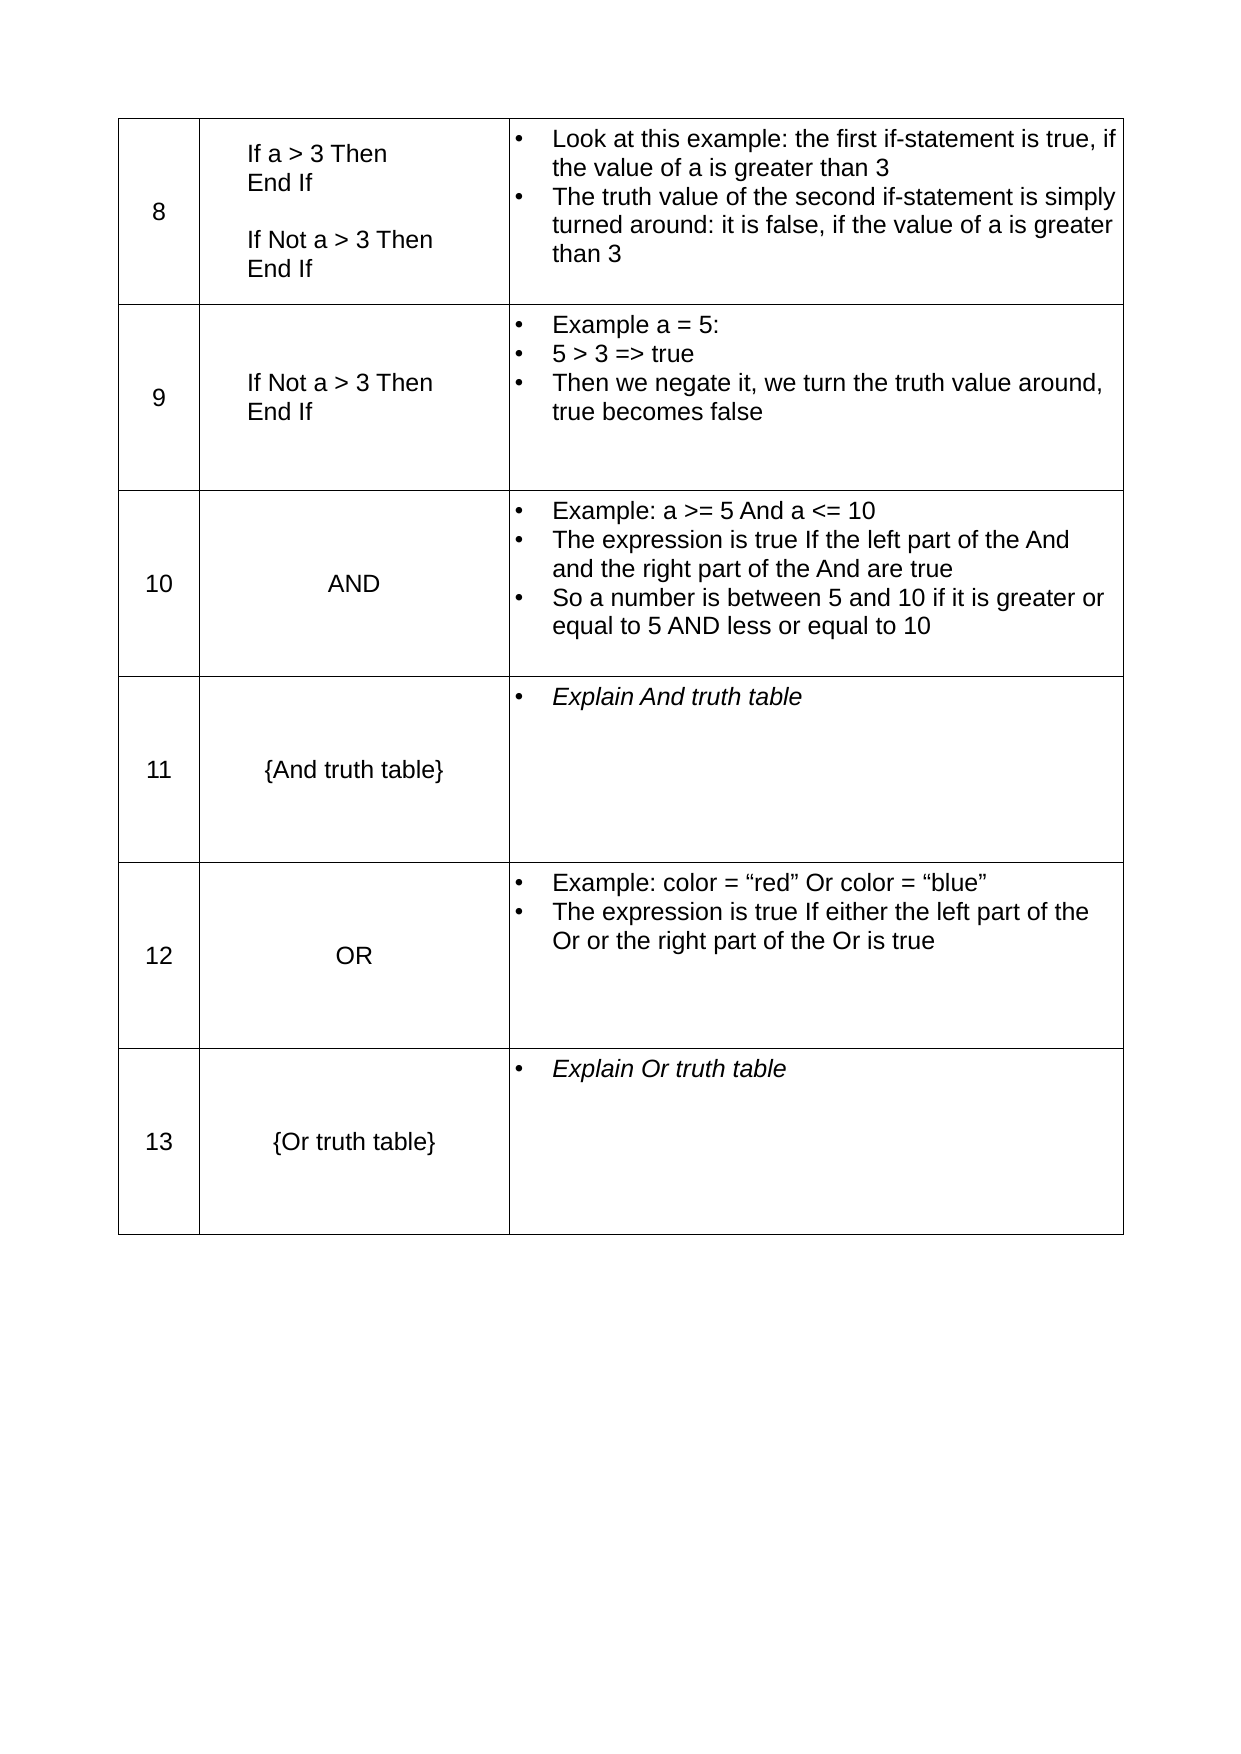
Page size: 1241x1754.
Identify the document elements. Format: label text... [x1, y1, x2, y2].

table_cell 13 [119, 1049, 199, 1234]
table_cell 12 [119, 863, 199, 1048]
table_cell Look at this example: the first if-statement is true, if the value of a is greater than 3 The truth value of the second if-statement is simply turned around: it is false, if the value of a is greater than 3 [510, 119, 1123, 304]
table_cell AND [200, 491, 509, 676]
table_cell Example a = 5: 5 > 3 => true Then we negate it, we turn the truth value around, true becomes false [510, 305, 1123, 490]
table_cell Explain Or truth table [510, 1049, 1123, 1234]
table_cell OR [200, 863, 509, 1048]
table_cell {And truth table} [200, 677, 509, 862]
table_cell 8 [119, 119, 199, 304]
table_cell 9 [119, 305, 199, 490]
table_cell 11 [119, 677, 199, 862]
table_cell Explain And truth table [510, 677, 1123, 862]
table_cell If a > 3 Then End If If Not a > 3 Then End If [200, 119, 509, 304]
table_cell If Not a > 3 Then End If [200, 305, 509, 490]
table_cell 10 [119, 491, 199, 676]
table_cell Example: color = “red” Or color = “blue” The expression is true If either the left part of the Or or the right part of the Or is true [510, 863, 1123, 1048]
table_cell {Or truth table} [200, 1049, 509, 1234]
table_cell Example: a >= 5 And a <= 10 The expression is true If the left part of the And and the right part of the And are true So a number is between 5 and 10 if it is greater or equal to 5 AND less or equal to 10 [510, 491, 1123, 676]
